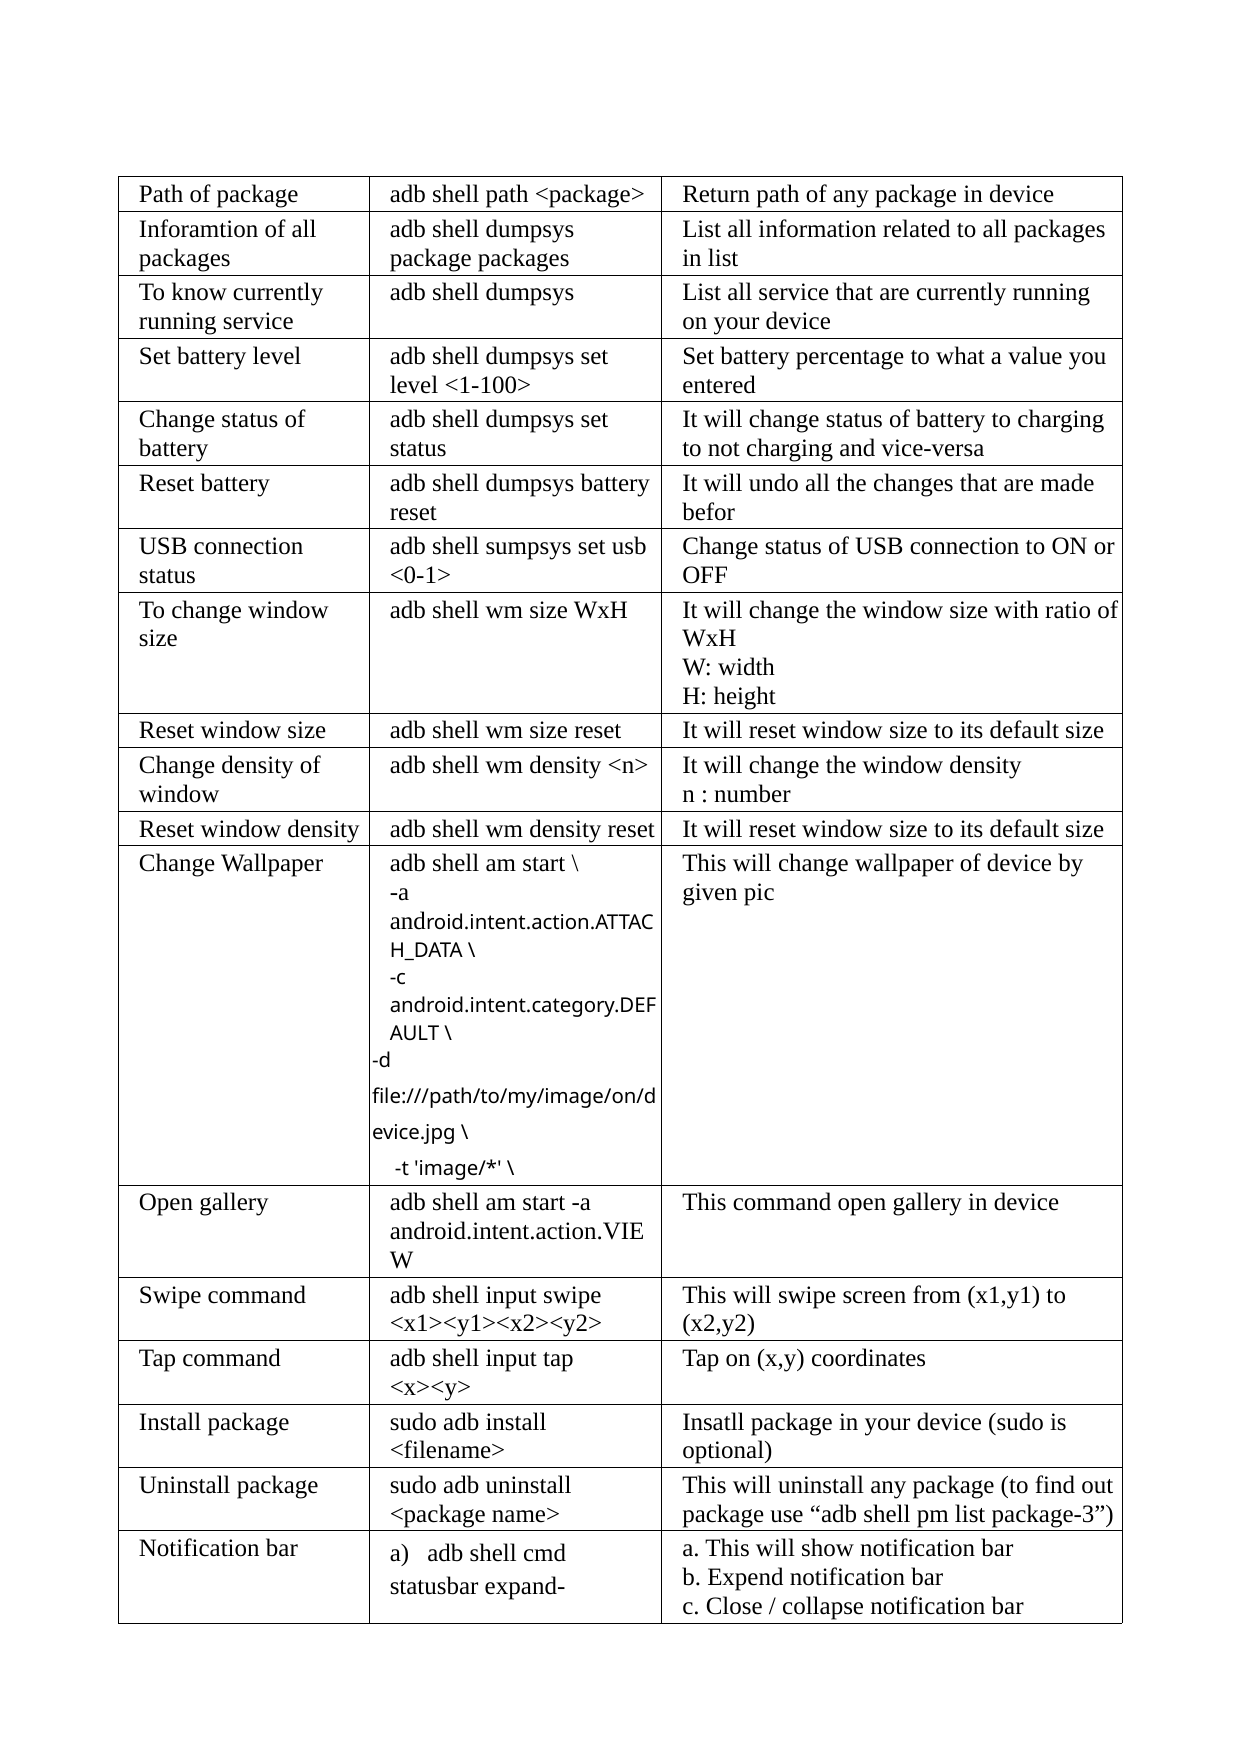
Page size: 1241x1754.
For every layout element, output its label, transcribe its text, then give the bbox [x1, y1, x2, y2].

table_cell Reset battery [119, 466, 369, 528]
table_cell Notification bar [119, 1531, 369, 1623]
table_cell Uninstall package [119, 1468, 369, 1530]
table_cell adb shell dumpsys package packages [370, 212, 661, 274]
table_cell It will change the window size with ratio of WxH W: width H: height [662, 593, 1122, 713]
table_cell Install package [119, 1405, 369, 1467]
table_cell List all service that are currently running on your device [662, 276, 1122, 338]
table_cell a. This will show notification bar b. Expend notification bar c. Close / collapse notification bar [662, 1531, 1122, 1623]
table_cell This will change wallpaper of device by given pic [662, 846, 1122, 1184]
table_cell adb shell path <package> [370, 177, 661, 211]
table_cell Change status of USB connection to ON or OFF [662, 529, 1122, 592]
table_cell This command open gallery in device [662, 1186, 1122, 1277]
table_cell adb shell wm size reset [370, 714, 661, 747]
table_cell This will uninstall any package (to find out package use “adb shell pm list package-3”) [662, 1468, 1122, 1530]
table_cell It will change status of battery to charging to not charging and vice-versa [662, 402, 1122, 465]
table_cell It will reset window size to its default size [662, 812, 1122, 845]
table_cell Swipe command [119, 1278, 369, 1340]
table_cell Tap on (x,y) coordinates [662, 1341, 1122, 1403]
table_cell adb shell input tap <x><y> [370, 1341, 661, 1403]
table_cell It will change the window density n : number [662, 748, 1122, 811]
table_cell Change status of battery [119, 402, 369, 465]
table_cell Insatll package in your device (sudo is optional) [662, 1405, 1122, 1467]
table_cell Change density of window [119, 748, 369, 811]
table_cell This will swipe screen from (x1,y1) to (x2,y2) [662, 1278, 1122, 1340]
table_cell Reset window density [119, 812, 369, 845]
table_cell sudo adb uninstall <package name> [370, 1468, 661, 1530]
table_cell adb shell dumpsys [370, 276, 661, 338]
table_cell Inforamtion of all packages [119, 212, 369, 274]
table_cell sudo adb install <filename> [370, 1405, 661, 1467]
table_cell Change Wallpaper [119, 846, 369, 1184]
table_cell adb shell dumpsys battery reset [370, 466, 661, 528]
table_cell List all information related to all packages in list [662, 212, 1122, 274]
table_cell adb shell am start -a android.intent.action.VIEW [370, 1186, 661, 1277]
table_cell adb shell wm density <n> [370, 748, 661, 811]
table_cell adb shell am start \ -a android.intent.action.ATTACH_DATA \ -c android.intent.category.DEFAULT \ -d file:///path/to/my/image/on/device.jpg \ -t 'image/*' \ [370, 846, 661, 1184]
table_cell adb shell dumpsys set level <1-100> [370, 339, 661, 401]
table_cell Path of package [119, 177, 369, 211]
table_cell Return path of any package in device [662, 177, 1122, 211]
table_cell It will reset window size to its default size [662, 714, 1122, 747]
table_cell Reset window size [119, 714, 369, 747]
table_cell Tap command [119, 1341, 369, 1403]
table_cell To know currently running service [119, 276, 369, 338]
table_cell To change window size [119, 593, 369, 713]
table_cell adb shell wm size WxH [370, 593, 661, 713]
table_cell adb shell sumpsys set usb <0-1> [370, 529, 661, 592]
table_cell adb shell dumpsys set status [370, 402, 661, 465]
table_cell adb shell input swipe <x1><y1><x2><y2> [370, 1278, 661, 1340]
table_cell adb shell wm density reset [370, 812, 661, 845]
table_cell Set battery level [119, 339, 369, 401]
table_cell Set battery percentage to what a value you entered [662, 339, 1122, 401]
table_cell adb shell cmd statusbar expand- [370, 1531, 661, 1623]
table_cell It will undo all the changes that are made befor [662, 466, 1122, 528]
table_cell USB connection status [119, 529, 369, 592]
table_cell Open gallery [119, 1186, 369, 1277]
